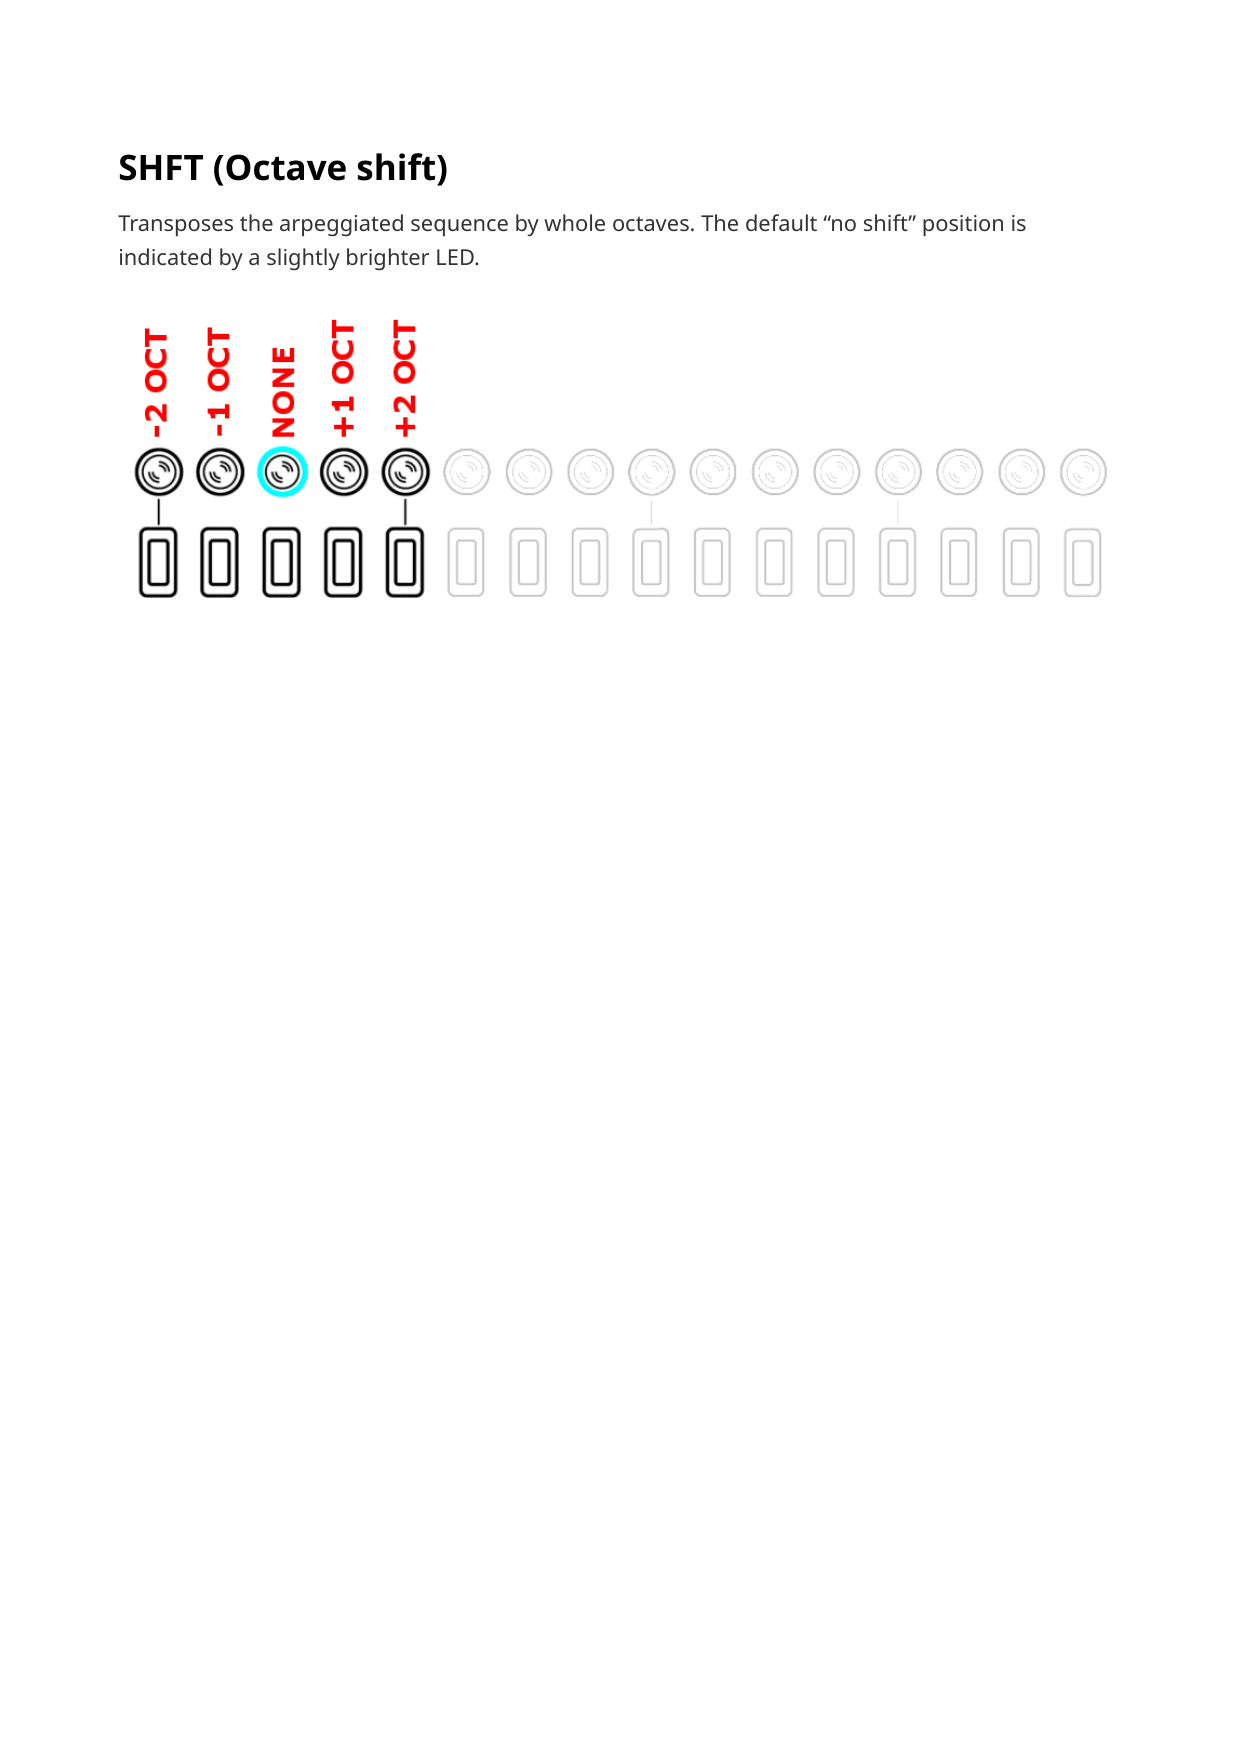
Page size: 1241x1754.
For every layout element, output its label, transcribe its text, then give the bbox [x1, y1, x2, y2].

text Transposes the arpeggiated sequence by whole octaves. The default “no shift” position is indicated by a slightly brighter LED. [118, 203, 1122, 272]
subtitle SHFT (Octave shift) [118, 143, 1122, 191]
picture [118, 295, 1123, 611]
